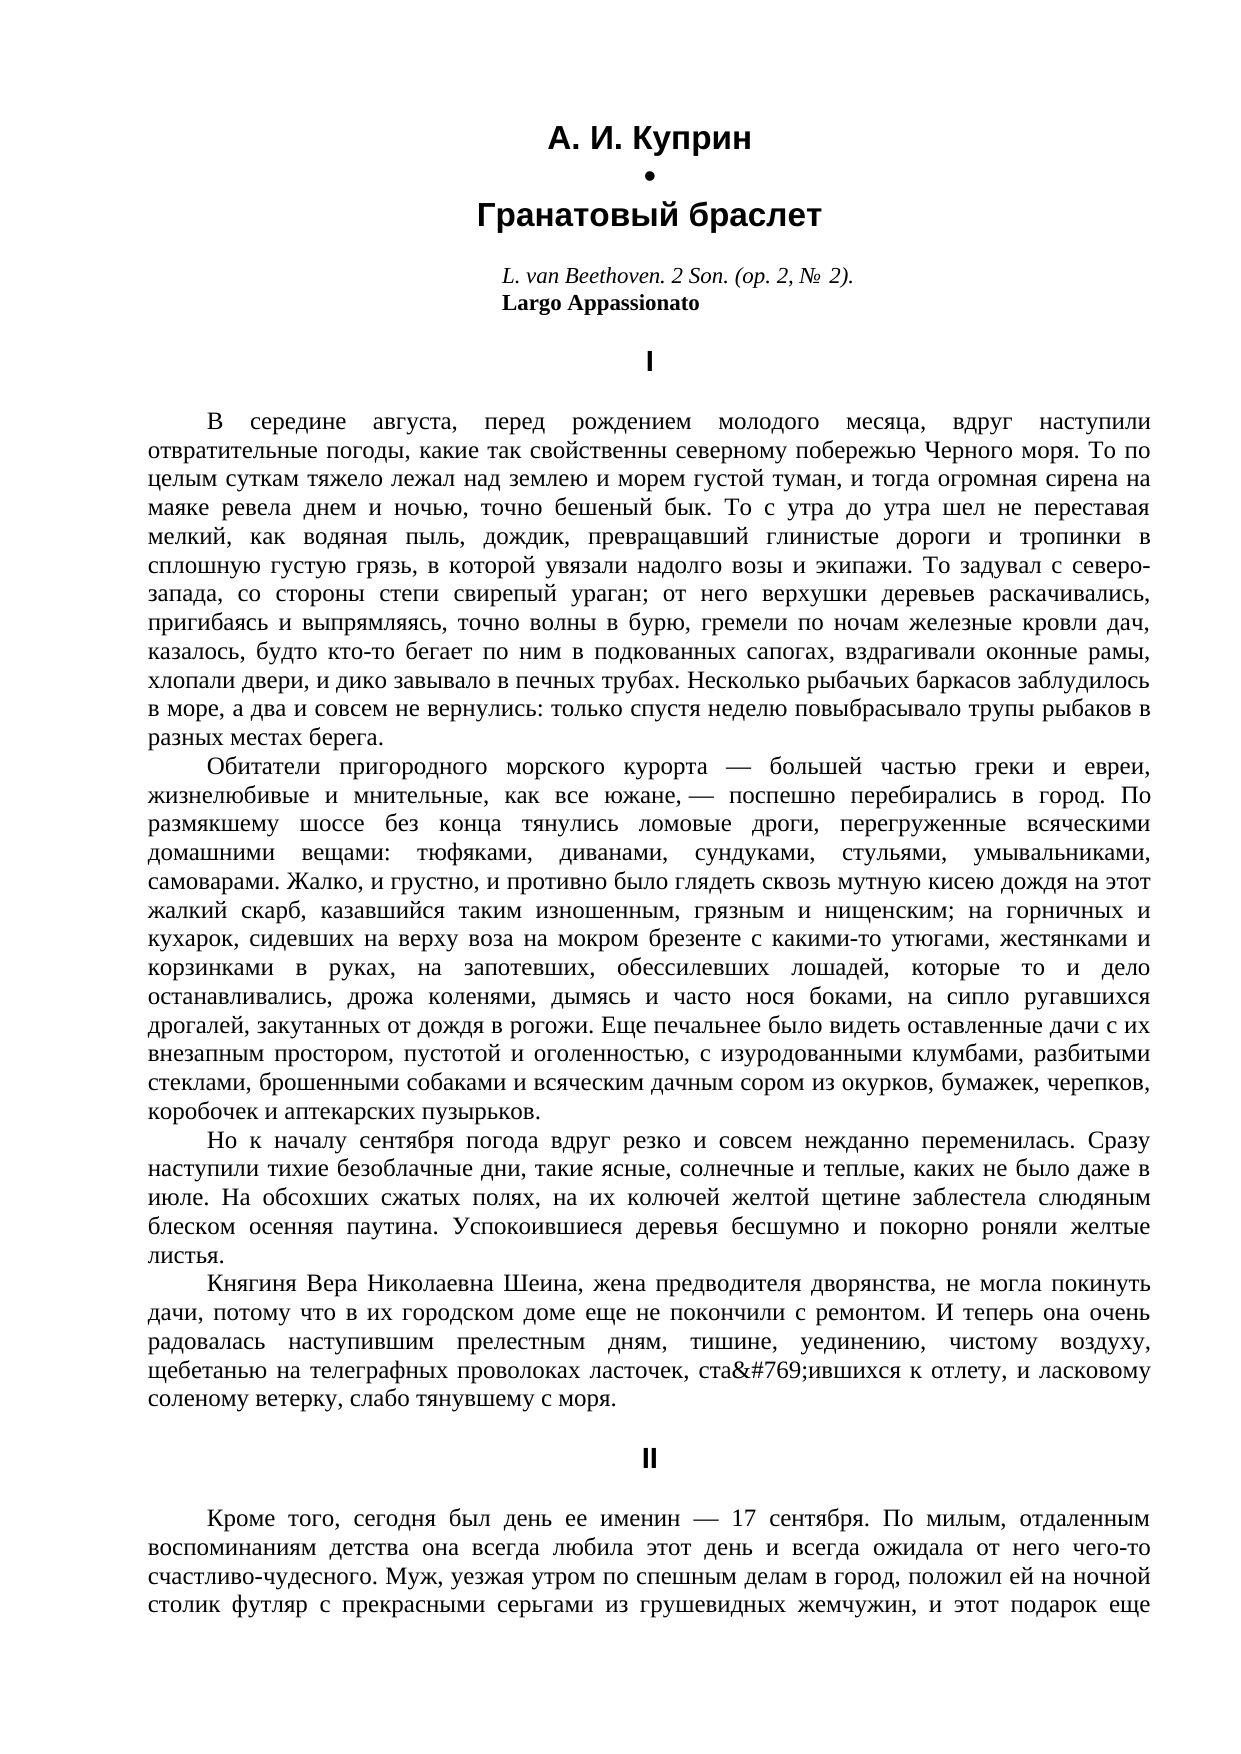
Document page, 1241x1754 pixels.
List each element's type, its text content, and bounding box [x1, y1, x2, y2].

subtitle Гранатовый браслет [148, 195, 1152, 233]
text Кроме того, сегодня был день ее именин — 17 сентября. По милым, отдаленным воспоминаниям детства она всегда любила этот день и всегда ожидала от него чего-то счастливо-чудесного. Муж, уезжая утром по спешным делам в город, положил ей на ночной столик футляр с прекрасными серьгами из грушевидных жемчужин, и этот подарок еще [148, 1503, 1152, 1618]
text Княгиня Вера Николаевна Шеина, жена предводителя дворянства, не могла покинуть дачи, потому что в их городском доме еще не покончили с ремонтом. И теперь она очень радовалась наступившим прелестным дням, тишине, уединению, чистому воздуху, щебетанью на телеграфных проволоках ласточек, ста&#769;ившихся к отлету, и ласковому соленому ветерку, слабо тянувшему с моря. [148, 1268, 1152, 1412]
subtitle I [148, 344, 1152, 377]
text Largo Appassionato [460, 288, 1152, 315]
text В середине августа, перед рождением молодого месяца, вдруг наступили отвратительные погоды, какие так свойственны северному побережью Черного моря. То по целым суткам тяжело лежал над землею и морем густой туман, и тогда огромная сирена на маяке ревела днем и ночью, точно бешеный бык. То с утра до утра шел не переставая мелкий, как водяная пыль, дождик, превращавший глинистые дороги и тропинки в сплошную густую грязь, в которой увязали надолго возы и экипажи. То задувал с северо-запада, со стороны степи свирепый ураган; от него верхушки деревьев раскачивались, пригибаясь и выпрямляясь, точно волны в бурю, гремели по ночам железные кровли дач, казалось, будто кто-то бегает по ним в подкованных сапогах, вздрагивали оконные рамы, хлопали двери, и дико завывало в печных трубах. Несколько рыбачьих баркасов заблудилось в море, а два и совсем не вернулись: только спустя неделю повыбрасывало трупы рыбаков в разных местах берега. [148, 406, 1152, 751]
text Но к началу сентября погода вдруг резко и совсем нежданно переменилась. Сразу наступили тихие безоблачные дни, такие ясные, солнечные и теплые, каких не было даже в июле. На обсохших сжатых полях, на их колючей желтой щетине заблестела слюдяным блеском осенняя паутина. Успокоившиеся деревья бесшумно и покорно роняли желтые листья. [148, 1125, 1152, 1268]
subtitle • [148, 157, 1152, 195]
text Обитатели пригородного морского курорта — большей частью греки и евреи, жизнелюбивые и мнительные, как все южане, — поспешно перебирались в город. По размякшему шоссе без конца тянулись ломовые дроги, перегруженные всяческими домашними вещами: тюфяками, диванами, сундуками, стульями, умывальниками, самоварами. Жалко, и грустно, и противно было глядеть сквозь мутную кисею дождя на этот жалкий скарб, казавшийся таким изношенным, грязным и нищенским; на горничных и кухарок, сидевших на верху воза на мокром брезенте с какими-то утюгами, жестянками и корзинками в руках, на запотевших, обессилевших лошадей, которые то и дело останавливались, дрожа коленями, дымясь и часто нося боками, на сипло ругавшихся дрогалей, закутанных от дождя в рогожи. Еще печальнее было видеть оставленные дачи с их внезапным простором, пустотой и оголенностью, с изуродованными клумбами, разбитыми стеклами, брошенными собаками и всяческим дачным сором из окурков, бумажек, черепков, коробочек и аптекарских пузырьков. [148, 751, 1152, 1125]
subtitle II [148, 1441, 1152, 1474]
subtitle А. И. Куприн [148, 118, 1152, 157]
text L. van Beethoven. 2 Son. (ор. 2, № 2). [460, 262, 1152, 288]
